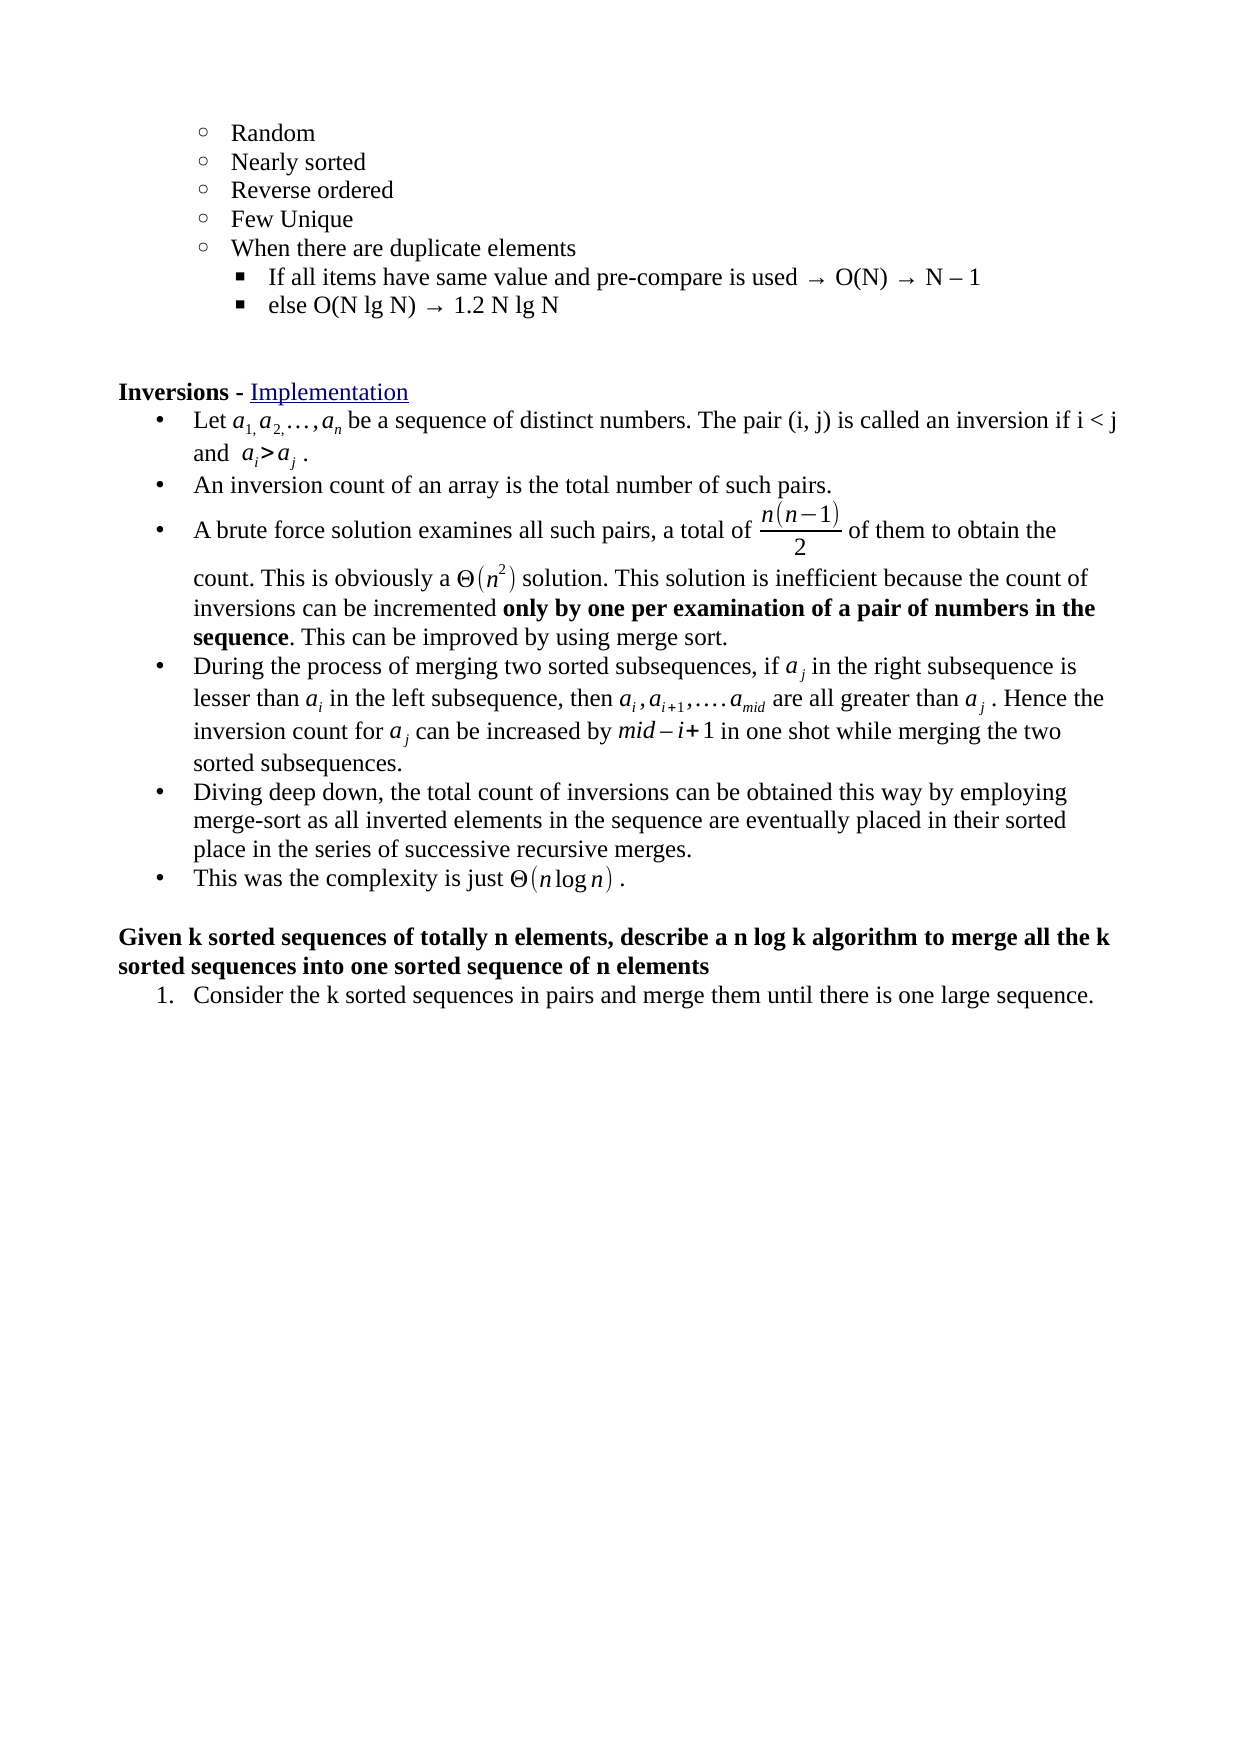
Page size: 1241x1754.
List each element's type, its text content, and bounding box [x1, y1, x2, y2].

text Given k sorted sequences of totally n elements, describe a n log k algorithm to merge all the k sorted sequences into one sorted sequence of n elements [118, 922, 1122, 980]
list Consider the k sorted sequences in pairs and merge them until there is one large sequence. [156, 980, 1122, 1009]
list During the process of merging two sorted subsequences, ifin the right subsequence is lesser thanin the left subsequence, thenare all greater than. Hence the inversion count forcan be increased byin one shot while merging the two sorted subsequences. [156, 651, 1122, 777]
list Few Unique [193, 204, 1122, 233]
list Diving deep down, the total count of inversions can be obtained this way by employing merge-sort as all inverted elements in the sequence are eventually placed in their sorted place in the series of successive recursive merges. [156, 777, 1122, 863]
list If all items have same value and pre-compare is used → O(N) → N – 1 [231, 262, 1122, 291]
list When there are duplicate elements [193, 233, 1122, 262]
list Random [193, 118, 1122, 147]
text Inversions - Implementation [118, 377, 1122, 406]
list else O(N lg N) → 1.2 N lg N [231, 291, 1122, 319]
list Letbe a sequence of distinct numbers. The pair (i, j) is called an inversion if i < j and . [156, 406, 1122, 470]
list A brute force solution examines all such pairs, a total ofof them to obtain the count. This is obviously asolution. This solution is inefficient because the count of inversions can be incremented only by one per examination of a pair of numbers in the sequence. This can be improved by using merge sort. [156, 499, 1122, 651]
list Reverse ordered [193, 176, 1122, 204]
list An inversion count of an array is the total number of such pairs. [156, 470, 1122, 499]
list Nearly sorted [193, 147, 1122, 176]
list This was the complexity is just. [156, 863, 1122, 894]
